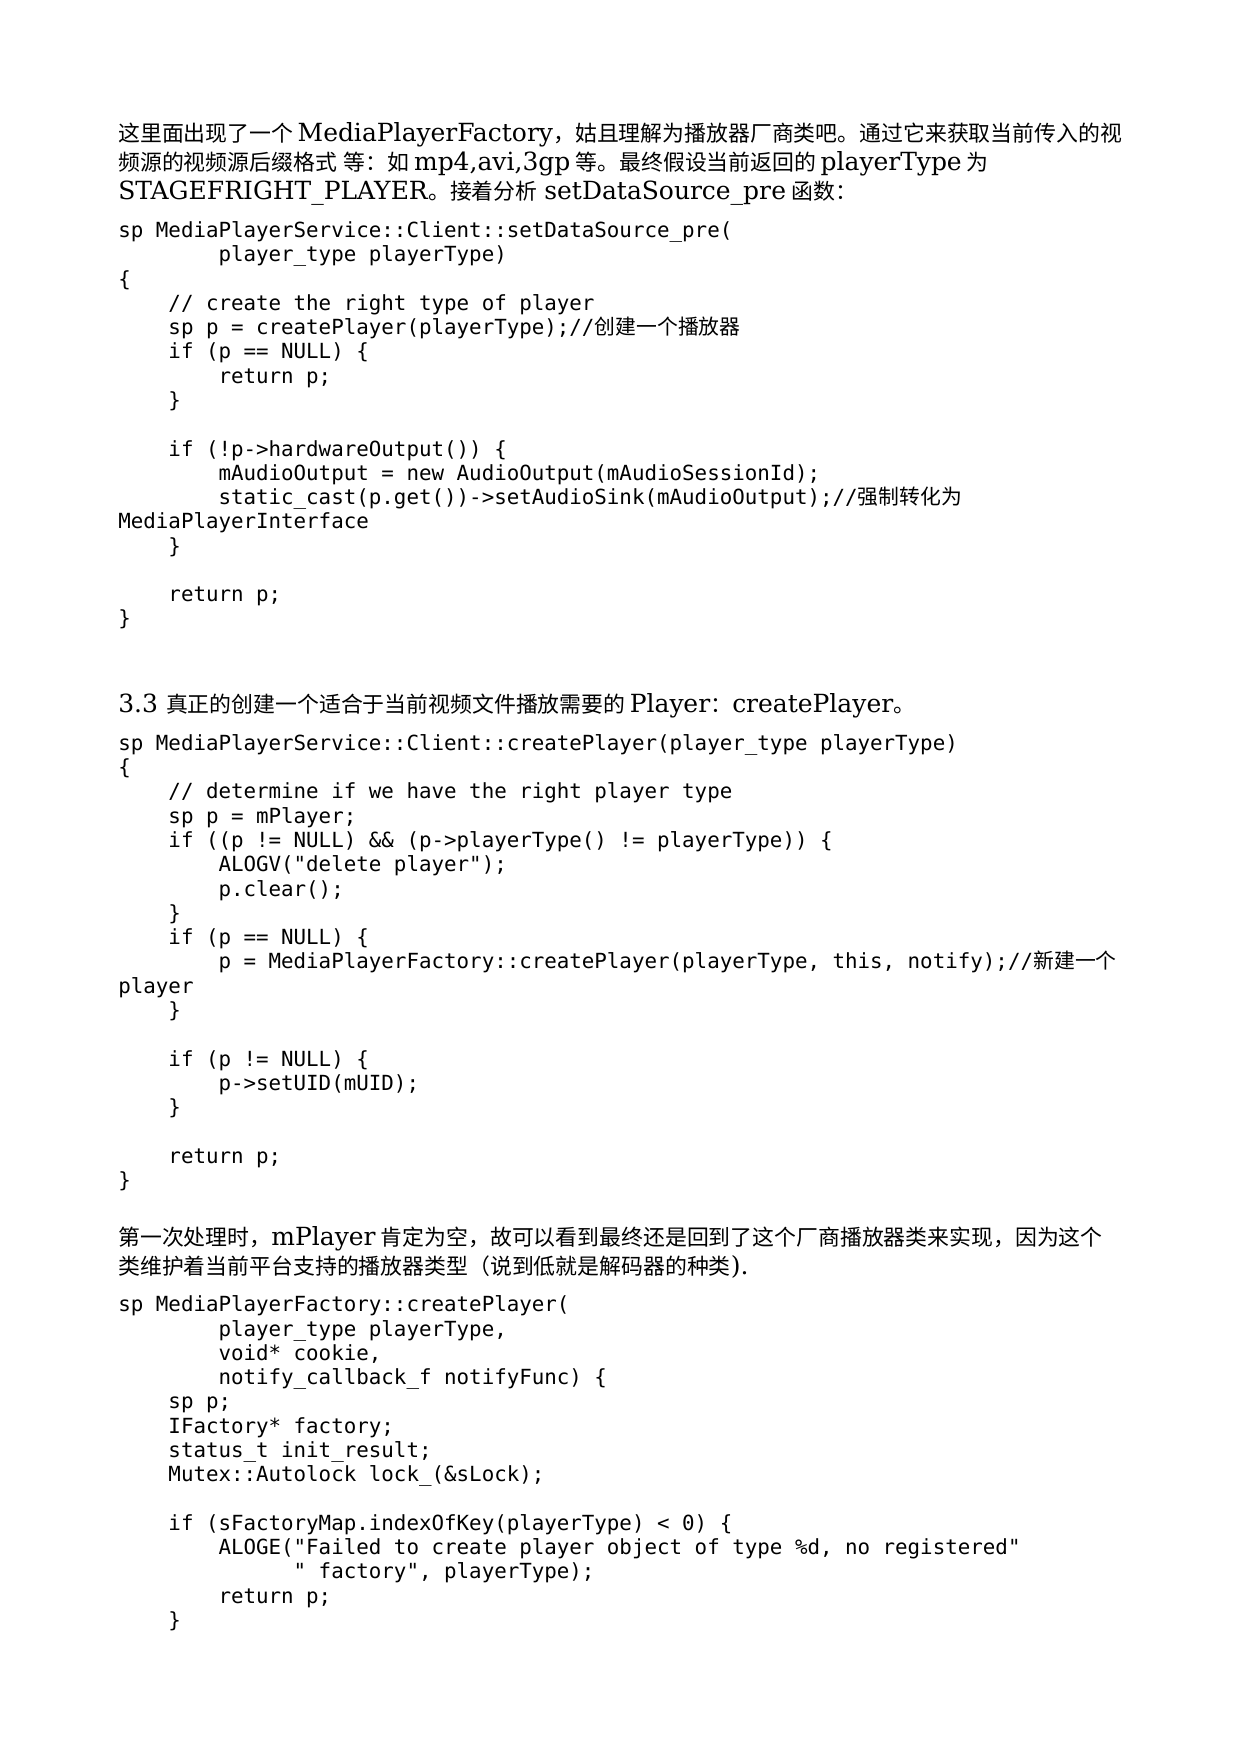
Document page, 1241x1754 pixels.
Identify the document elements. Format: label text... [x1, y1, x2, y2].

text { [118, 755, 1122, 779]
text sp p; [118, 1389, 1122, 1414]
text if (p == NULL) { [118, 925, 1122, 949]
text } [118, 1168, 1122, 1192]
text { [118, 267, 1122, 291]
text p = MediaPlayerFactory::createPlayer(playerType, this, notify);//新建一个player [118, 949, 1122, 998]
text if (p == NULL) { [118, 339, 1122, 364]
text } [118, 998, 1122, 1022]
text sp MediaPlayerFactory::createPlayer( [118, 1292, 1122, 1317]
text static_cast(p.get())->setAudioSink(mAudioOutput);//强制转化为MediaPlayerInterface [118, 485, 1122, 534]
text ALOGE("Failed to create player object of type %d, no registered" [118, 1535, 1122, 1559]
text return p; [118, 364, 1122, 388]
text if (p != NULL) { [118, 1047, 1122, 1071]
text status_t init_result; [118, 1438, 1122, 1462]
text return p; [118, 1144, 1122, 1168]
text } [118, 388, 1122, 412]
text 这里面出现了一个MediaPlayerFactory，姑且理解为播放器厂商类吧。通过它来获取当前传入的视频源的视频源后缀格式 等：如mp4,avi,3gp等。最终假设当前返回的playerType为STAGEFRIGHT_PLAYER。接着分析 setDataSource_pre函数： [118, 118, 1122, 206]
text } [118, 534, 1122, 558]
text return p; [118, 582, 1122, 606]
text 第一次处理时，mPlayer肯定为空，故可以看到最终还是回到了这个厂商播放器类来实现，因为这个类维护着当前平台支持的播放器类型（说到低就是解码器的种类). [118, 1222, 1122, 1280]
text void* cookie, [118, 1341, 1122, 1365]
text 3.3 真正的创建一个适合于当前视频文件播放需要的Player：createPlayer。 [118, 660, 1122, 718]
text // create the right type of player [118, 291, 1122, 315]
text " factory", playerType); [118, 1559, 1122, 1584]
text sp MediaPlayerService::Client::setDataSource_pre( [118, 218, 1122, 242]
text IFactory* factory; [118, 1414, 1122, 1438]
text } [118, 1095, 1122, 1119]
text player_type playerType) [118, 242, 1122, 267]
text player_type playerType, [118, 1317, 1122, 1341]
text p->setUID(mUID); [118, 1071, 1122, 1095]
text if (sFactoryMap.indexOfKey(playerType) < 0) { [118, 1511, 1122, 1535]
text } [118, 606, 1122, 631]
text p.clear(); [118, 877, 1122, 901]
text sp MediaPlayerService::Client::createPlayer(player_type playerType) [118, 731, 1122, 755]
text ALOGV("delete player"); [118, 852, 1122, 877]
text // determine if we have the right player type [118, 779, 1122, 804]
text Mutex::Autolock lock_(&sLock); [118, 1462, 1122, 1487]
text notify_callback_f notifyFunc) { [118, 1365, 1122, 1389]
text } [118, 1608, 1122, 1632]
text return p; [118, 1584, 1122, 1608]
text if ((p != NULL) && (p->playerType() != playerType)) { [118, 828, 1122, 852]
text sp p = createPlayer(playerType);//创建一个播放器 [118, 315, 1122, 339]
text } [118, 901, 1122, 925]
text sp p = mPlayer; [118, 804, 1122, 828]
text mAudioOutput = new AudioOutput(mAudioSessionId); [118, 461, 1122, 485]
text if (!p->hardwareOutput()) { [118, 437, 1122, 461]
